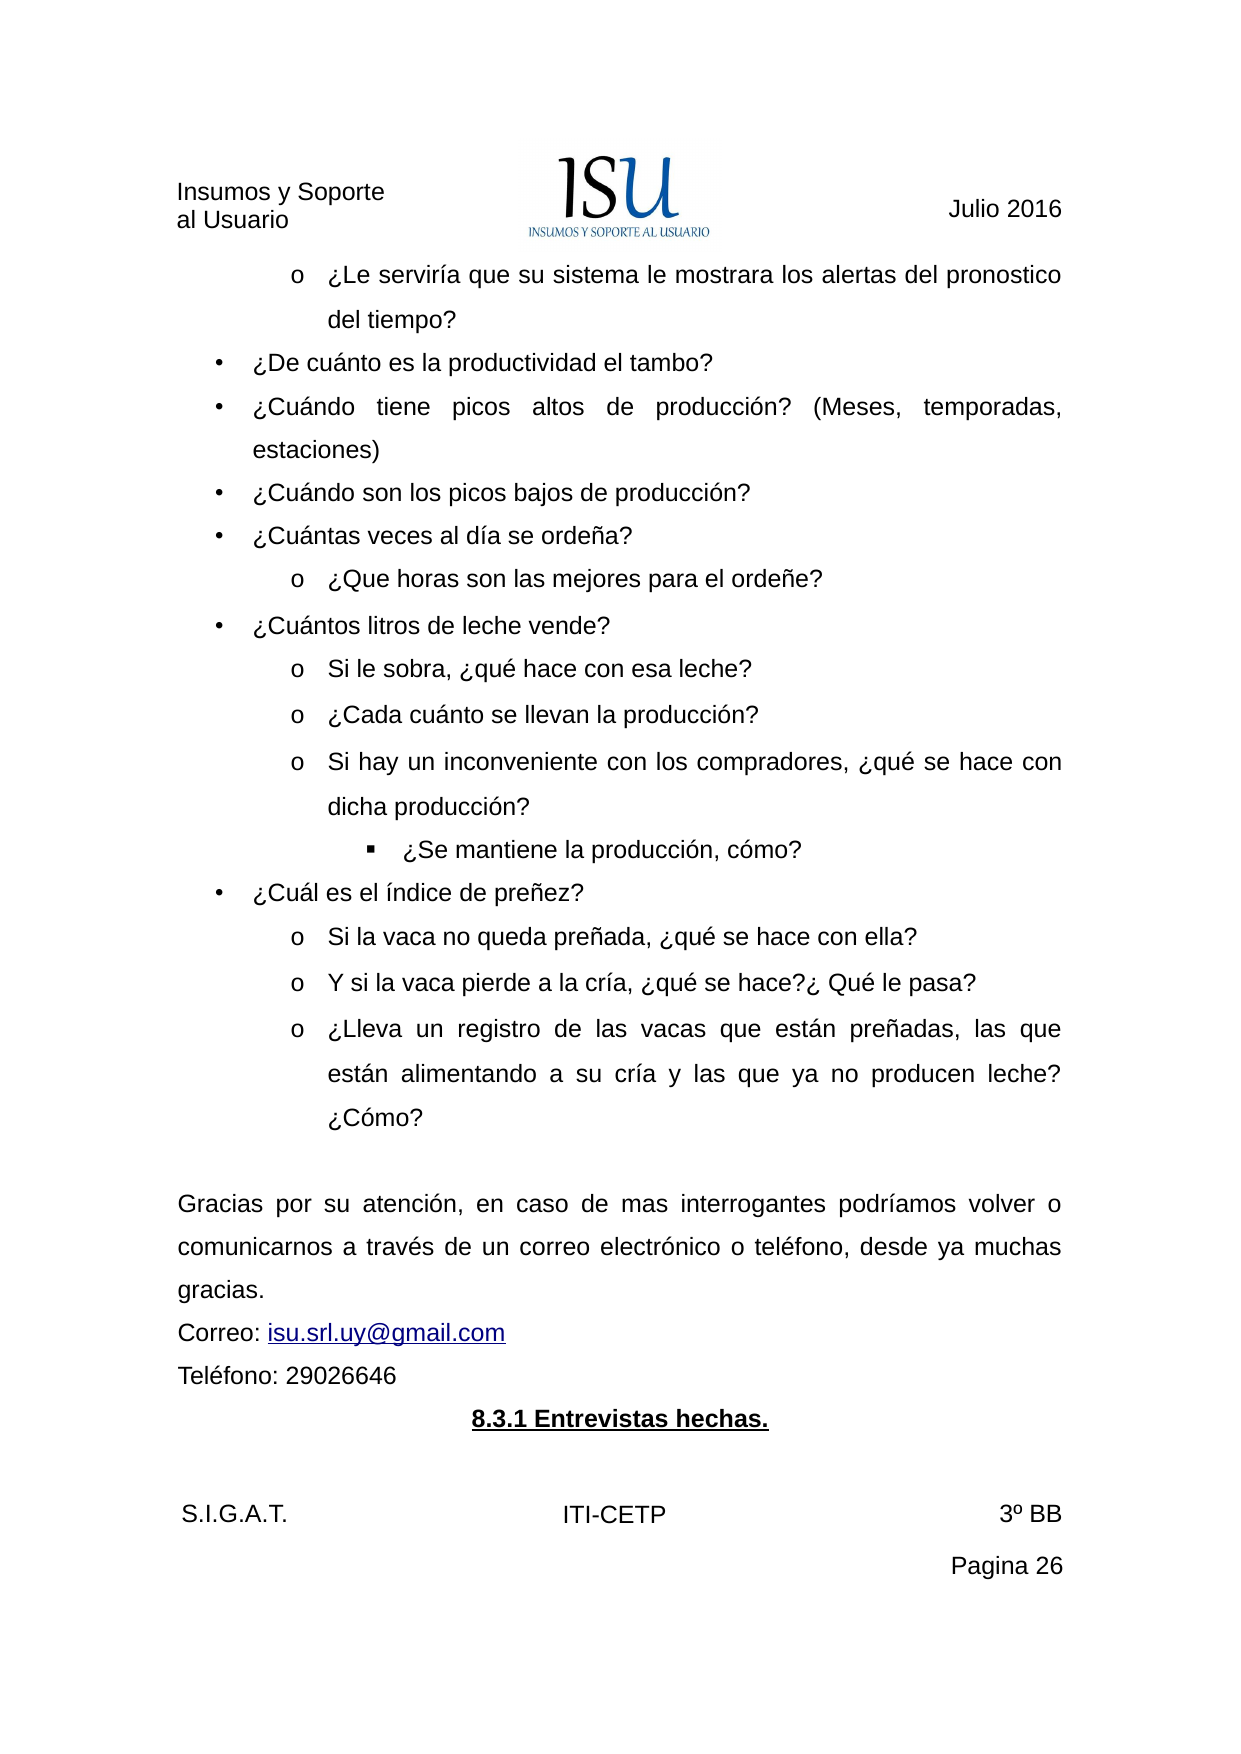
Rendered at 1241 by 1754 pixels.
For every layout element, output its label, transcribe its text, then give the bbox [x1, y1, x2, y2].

list ¿Se mantiene la producción, cómo? [365, 835, 1063, 864]
text Correo: isu.srl.uy@gmail.com [177, 1318, 1063, 1347]
list Si la vaca no queda preñada, ¿qué se hace con ella? [290, 921, 1063, 952]
list Y si la vaca pierde a la cría, ¿qué se hace?¿ Qué le pasa? [290, 968, 1063, 999]
list ¿Cuándo son los picos bajos de producción? [215, 478, 1063, 507]
text Gracias por su atención, en caso de mas interrogantes podríamos volver o comunicarnos a través de un correo electrónico o teléfono, desde ya muchas gracias. [177, 1189, 1063, 1304]
list ¿Cuál es el índice de preñez? [215, 878, 1063, 907]
list ¿De cuánto es la productividad el tambo? [215, 348, 1063, 377]
text Teléfono: 29026646 [177, 1361, 1063, 1390]
list Si le sobra, ¿qué hace con esa leche? [290, 654, 1063, 685]
list ¿Le serviría que su sistema le mostrara los alertas del pronostico del tiempo? [290, 260, 1063, 334]
list ¿Lleva un registro de las vacas que están preñadas, las que están alimentando a su cría y las que ya no producen leche? ¿Cómo? [290, 1014, 1063, 1131]
picture [517, 138, 723, 252]
list Si hay un inconveniente con los compradores, ¿qué se hace con dicha producción? [290, 747, 1063, 821]
text 8.3.1 Entrevistas hechas. [177, 1404, 1063, 1433]
list ¿Cada cuánto se llevan la producción? [290, 700, 1063, 731]
list ¿Que horas son las mejores para el ordeñe? [290, 564, 1063, 595]
list ¿Cuántos litros de leche vende? [215, 611, 1063, 639]
list ¿Cuántas veces al día se ordeña? [215, 521, 1063, 550]
list ¿Cuándo tiene picos altos de producción? (Meses, temporadas, estaciones) [215, 391, 1063, 463]
